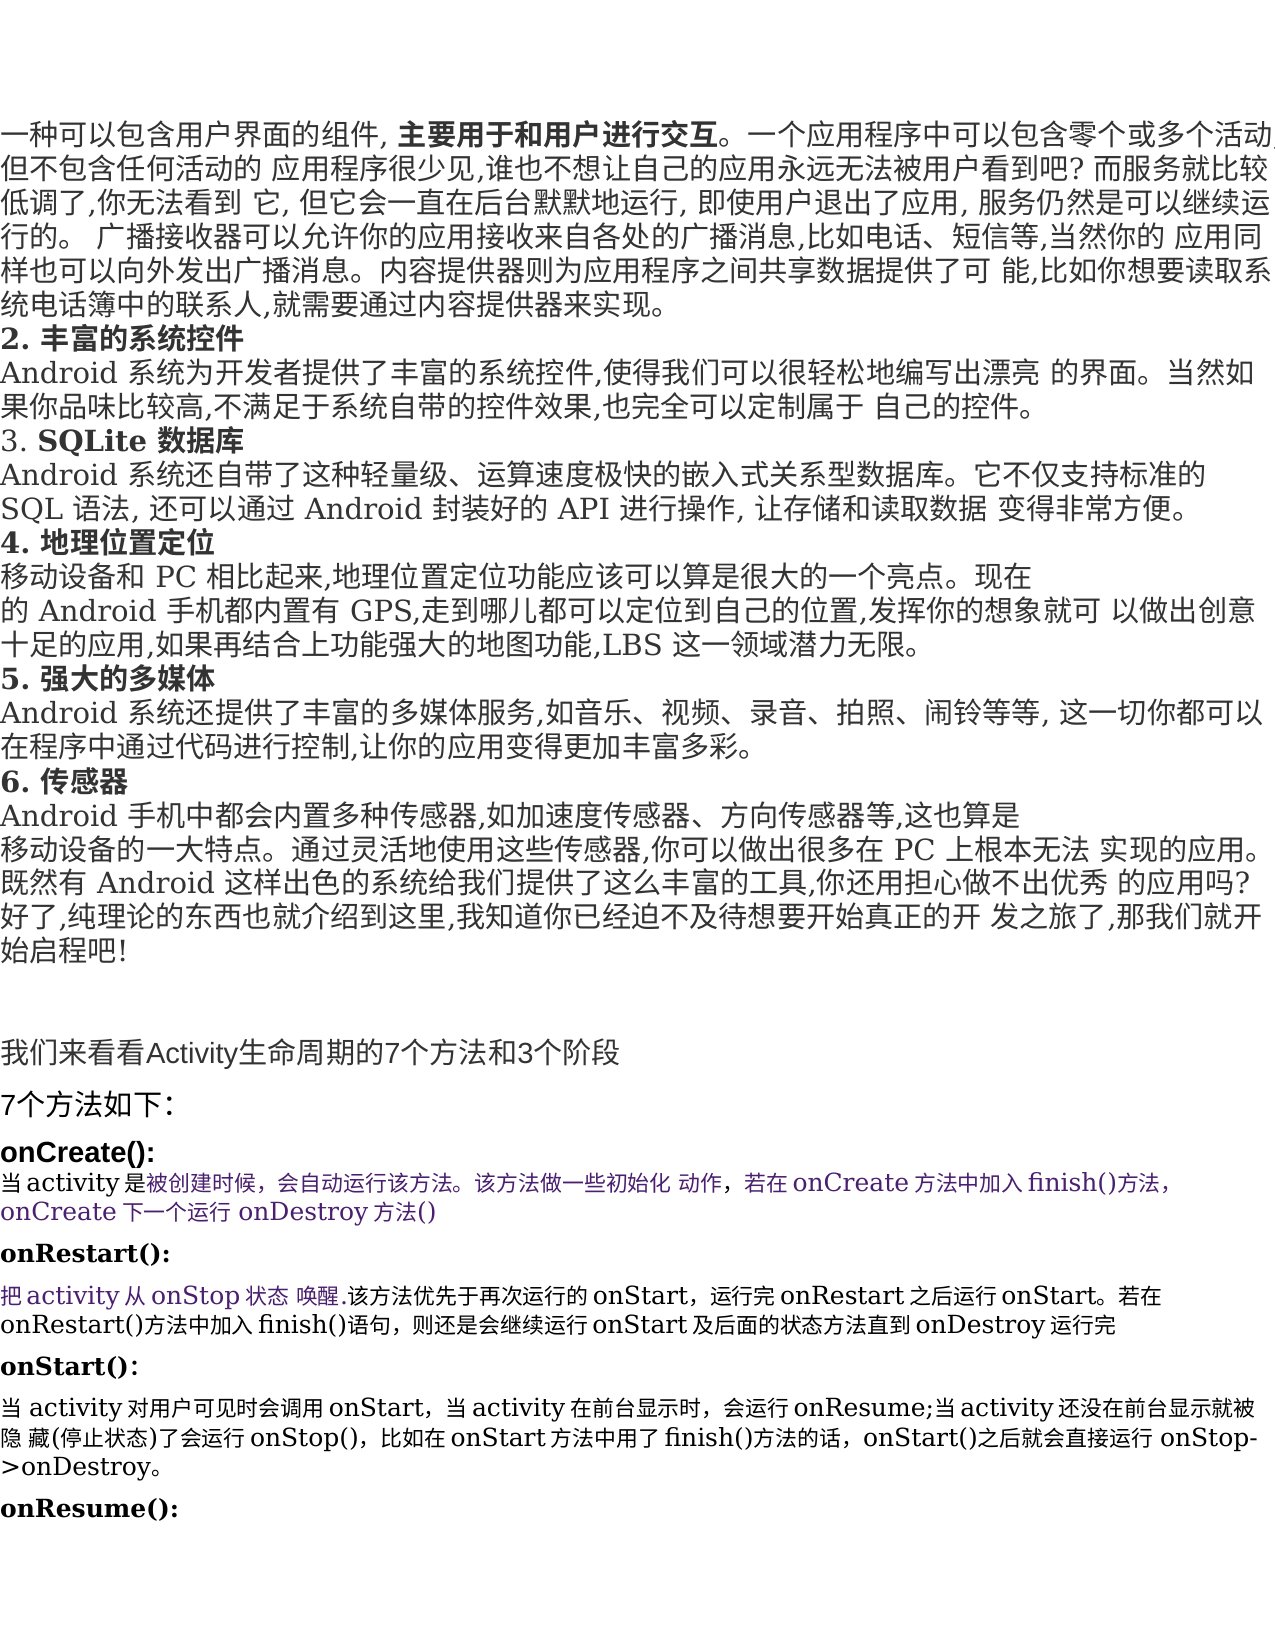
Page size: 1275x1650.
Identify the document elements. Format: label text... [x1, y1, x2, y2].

text 当activity是被创建时候，会自动运行该方法。该方法做一些初始化 动作，若在onCreate方法中加入finish()方法，onCreate下一个运行 onDestroy方法() [0, 1168, 1275, 1226]
text onStart()： [0, 1352, 1275, 1381]
text Android 系统为开发者提供了丰富的系统控件,使得我们可以很轻松地编写出漂亮 的界面。当然如果你品味比较高,不满足于系统自带的控件效果,也完全可以定制属于 自己的控件。 [0, 356, 1275, 424]
text 移动设备的一大特点。通过灵活地使用这些传感器,你可以做出很多在 PC 上根本无法 实现的应用。 既然有 Android 这样出色的系统给我们提供了这么丰富的工具,你还用担心做不出优秀 的应用吗?好了,纯理论的东西也就介绍到这里,我知道你已经迫不及待想要开始真正的开 发之旅了,那我们就开始启程吧! [0, 833, 1275, 969]
text Android 系统还自带了这种轻量级、运算速度极快的嵌入式关系型数据库。它不仅支持标准的 SQL 语法, 还可以通过 Android 封装好的 API 进行操作, 让存储和读取数据 变得非常方便。 [0, 458, 1275, 526]
text 2. 丰富的系统控件 [0, 322, 1275, 356]
text 其中活动是所有 Android 应用程序的门面, 凡是在应用中你看得到的东西,都是放在活动中的。它是一种可以包含用户界面的组件, 主要用于和用户进行交互。一个应用程序中可以包含零个或多个活动,但不包含任何活动的 应用程序很少见,谁也不想让自己的应用永远无法被用户看到吧? 而服务就比较低调了,你无法看到 它, 但它会一直在后台默默地运行, 即使用户退出了应用, 服务仍然是可以继续运行的。 广播接收器可以允许你的应用接收来自各处的广播消息,比如电话、短信等,当然你的 应用同样也可以向外发出广播消息。内容提供器则为应用程序之间共享数据提供了可 能,比如你想要读取系统电话簿中的联系人,就需要通过内容提供器来实现。 [0, 118, 1275, 322]
text onRestart(): [0, 1239, 1275, 1268]
text 把activity从onStop状态 唤醒.该方法优先于再次运行的onStart，运行完onRestart之后运行onStart。若在 onRestart()方法中加入finish()语句，则还是会继续运行onStart及后面的状态方法直到onDestroy运行完 [0, 1281, 1275, 1339]
text Android 系统还提供了丰富的多媒体服务,如音乐、视频、录音、拍照、闹铃等等, 这一切你都可以在程序中通过代码进行控制,让你的应用变得更加丰富多彩。 [0, 697, 1275, 764]
text 当 activity对用户可见时会调用onStart，当activity在前台显示时，会运行onResume;当activity还没在前台显示就被隐 藏(停止状态)了会运行onStop()，比如在onStart方法中用了finish()方法的话，onStart()之后就会直接运行 onStop->onDestroy。 [0, 1393, 1275, 1481]
text onCreate(): [0, 1134, 1275, 1168]
text 5. 强大的多媒体 [0, 662, 1275, 697]
text 的 Android 手机都内置有 GPS,走到哪儿都可以定位到自己的位置,发挥你的想象就可 以做出创意十足的应用,如果再结合上功能强大的地图功能,LBS 这一领域潜力无限。 [0, 594, 1275, 662]
text 4. 地理位置定位 [0, 526, 1275, 561]
text 3. SQLite 数据库 [0, 424, 1275, 458]
text 我们来看看Activity生命周期的7个方法和3个阶段 [0, 1029, 1275, 1071]
text onResume(): [0, 1493, 1275, 1523]
text 6. 传感器 [0, 764, 1275, 799]
text 7个方法如下： [0, 1082, 1275, 1124]
text 移动设备和 PC 相比起来,地理位置定位功能应该可以算是很大的一个亮点。现在 [0, 561, 1275, 594]
text Android 手机中都会内置多种传感器,如加速度传感器、方向传感器等,这也算是 [0, 799, 1275, 833]
